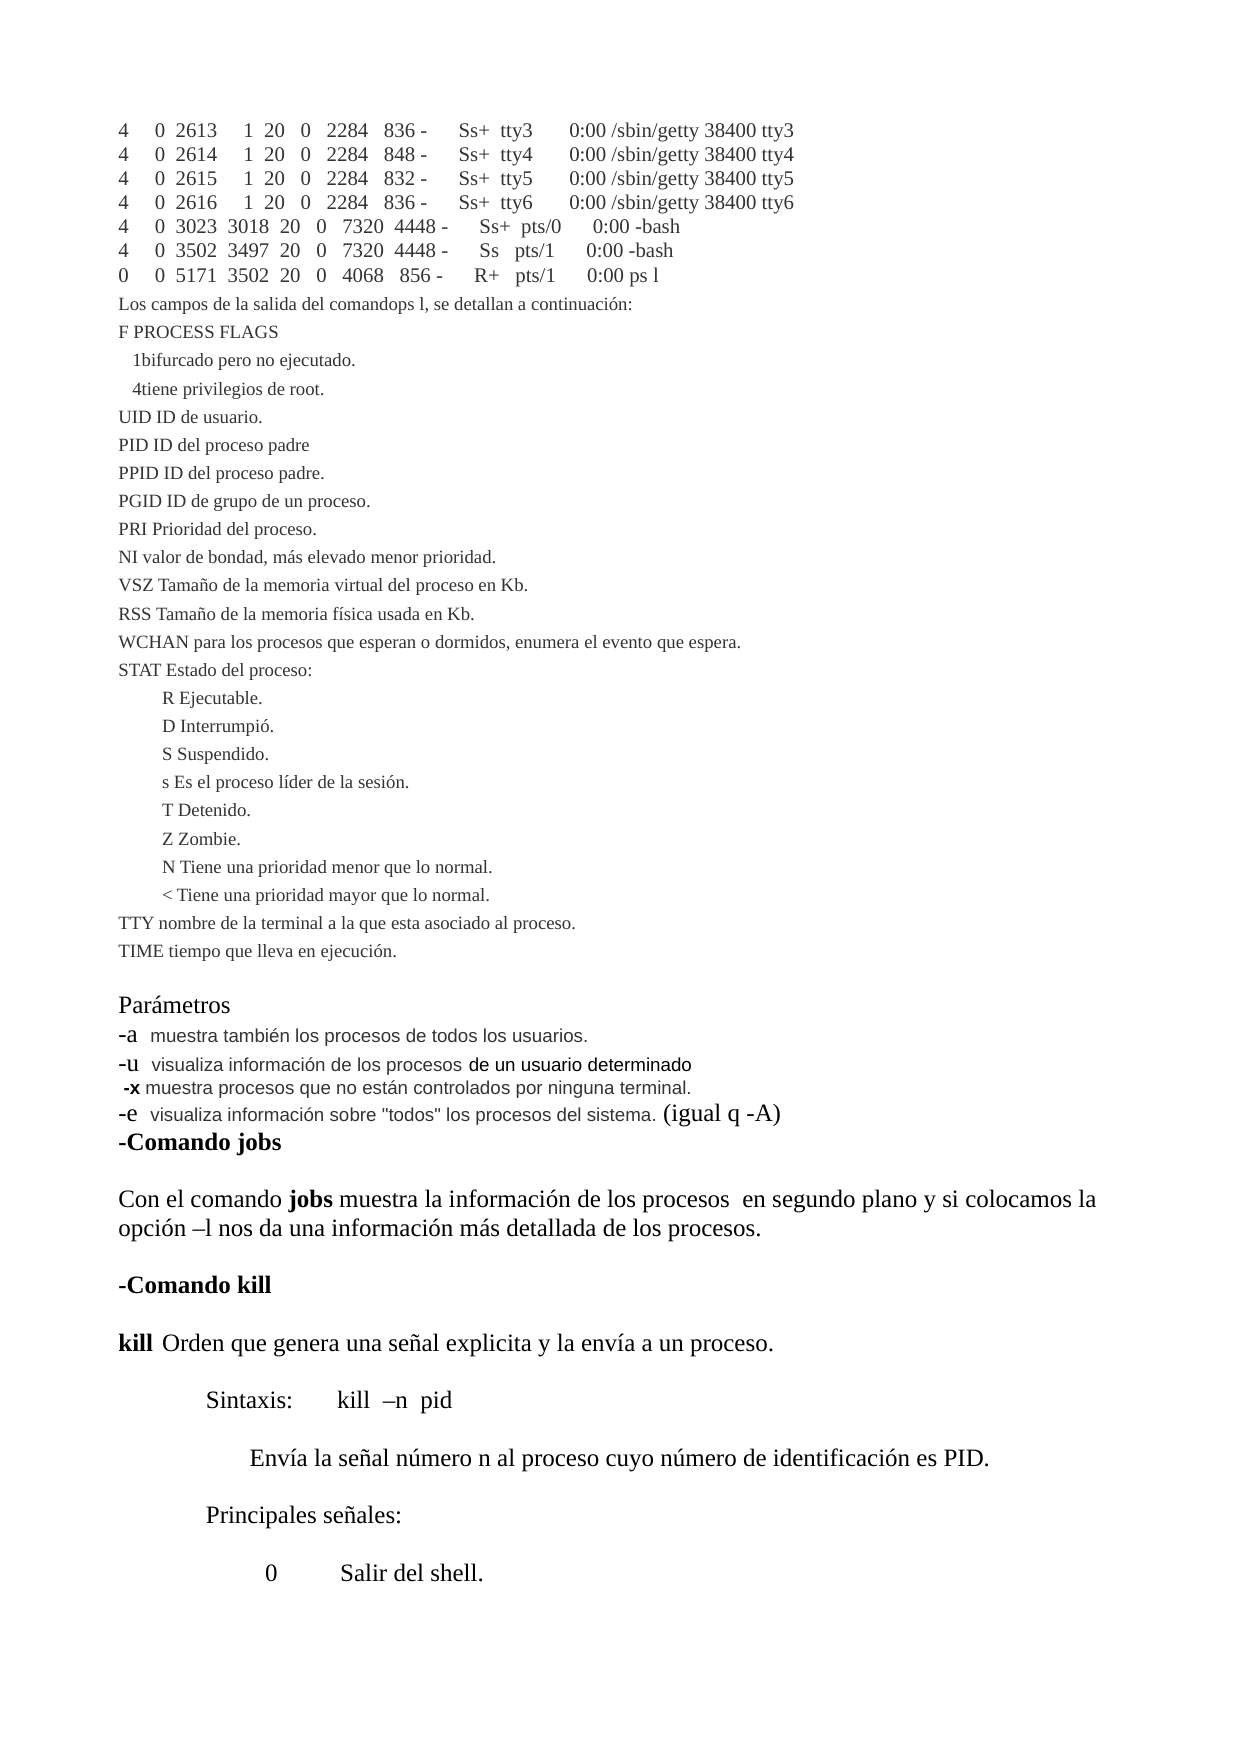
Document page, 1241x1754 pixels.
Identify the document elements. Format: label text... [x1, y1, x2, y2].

text D Interrumpió. [118, 708, 1122, 737]
text 4 0 2616 1 20 0 2284 836 - Ss+ tty6 0:00 /sbin/getty 38400 tty6 [118, 190, 1122, 214]
text Envía la señal número n al proceso cuyo número de identificación es PID. [118, 1443, 1122, 1472]
text R Ejecutable. [118, 680, 1122, 708]
text < Tiene una prioridad mayor que lo normal. [118, 877, 1122, 905]
text Sintaxis: kill –n pid [118, 1386, 1122, 1414]
text PRI Prioridad del proceso. [118, 512, 1122, 540]
text -x muestra procesos que no están controlados por ninguna terminal. [118, 1077, 1122, 1098]
text Parámetros [118, 990, 1122, 1019]
text 1bifurcado pero no ejecutado. [118, 343, 1122, 371]
text kill Orden que genera una señal explicita y la envía a un proceso. [118, 1328, 1122, 1357]
text TTY nombre de la terminal a la que esta asociado al proceso. [118, 905, 1122, 933]
text UID ID de usuario. [118, 399, 1122, 427]
text 4tiene privilegios de root. [118, 371, 1122, 399]
text -Comando jobs [118, 1127, 1122, 1156]
text s Es el proceso líder de la sesión. [118, 765, 1122, 793]
text VSZ Tamaño de la memoria virtual del proceso en Kb. [118, 568, 1122, 596]
text Con el comando jobs muestra la información de los procesos en segundo plano y si colocamos la opción –l nos da una información más detallada de los procesos. [118, 1184, 1122, 1242]
text 4 0 2615 1 20 0 2284 832 - Ss+ tty5 0:00 /sbin/getty 38400 tty5 [118, 166, 1122, 190]
text Principales señales: [118, 1501, 1122, 1529]
text -Comando kill [118, 1271, 1122, 1299]
text TIME tiempo que lleva en ejecución. [118, 933, 1122, 962]
text 4 0 3502 3497 20 0 7320 4448 - Ss pts/1 0:00 -bash [118, 238, 1122, 262]
text -u visualiza información de los procesos de un usuario determinado [118, 1048, 1122, 1077]
text NI valor de bondad, más elevado menor prioridad. [118, 540, 1122, 568]
text -e visualiza información sobre "todos" los procesos del sistema. (igual q -A) [118, 1098, 1122, 1127]
text PID ID del proceso padre [118, 427, 1122, 455]
text 0 0 5171 3502 20 0 4068 856 - R+ pts/1 0:00 ps l [118, 262, 1122, 287]
text PGID ID de grupo de un proceso. [118, 483, 1122, 512]
text -a muestra también los procesos de todos los usuarios. [118, 1019, 1122, 1048]
text F PROCESS FLAGS [118, 315, 1122, 343]
text T Detenido. [118, 793, 1122, 821]
list Salir del shell. [265, 1558, 1122, 1587]
text S Suspendido. [118, 737, 1122, 765]
text Los campos de la salida del comandops l, se detallan a continuación: [118, 287, 1122, 315]
text 4 0 2613 1 20 0 2284 836 - Ss+ tty3 0:00 /sbin/getty 38400 tty3 [118, 118, 1122, 142]
text Z Zombie. [118, 821, 1122, 849]
text RSS Tamaño de la memoria física usada en Kb. [118, 596, 1122, 624]
text 4 0 3023 3018 20 0 7320 4448 - Ss+ pts/0 0:00 -bash [118, 214, 1122, 238]
text STAT Estado del proceso: [118, 652, 1122, 680]
text WCHAN para los procesos que esperan o dormidos, enumera el evento que espera. [118, 624, 1122, 652]
text N Tiene una prioridad menor que lo normal. [118, 849, 1122, 877]
text PPID ID del proceso padre. [118, 455, 1122, 483]
text 4 0 2614 1 20 0 2284 848 - Ss+ tty4 0:00 /sbin/getty 38400 tty4 [118, 142, 1122, 166]
